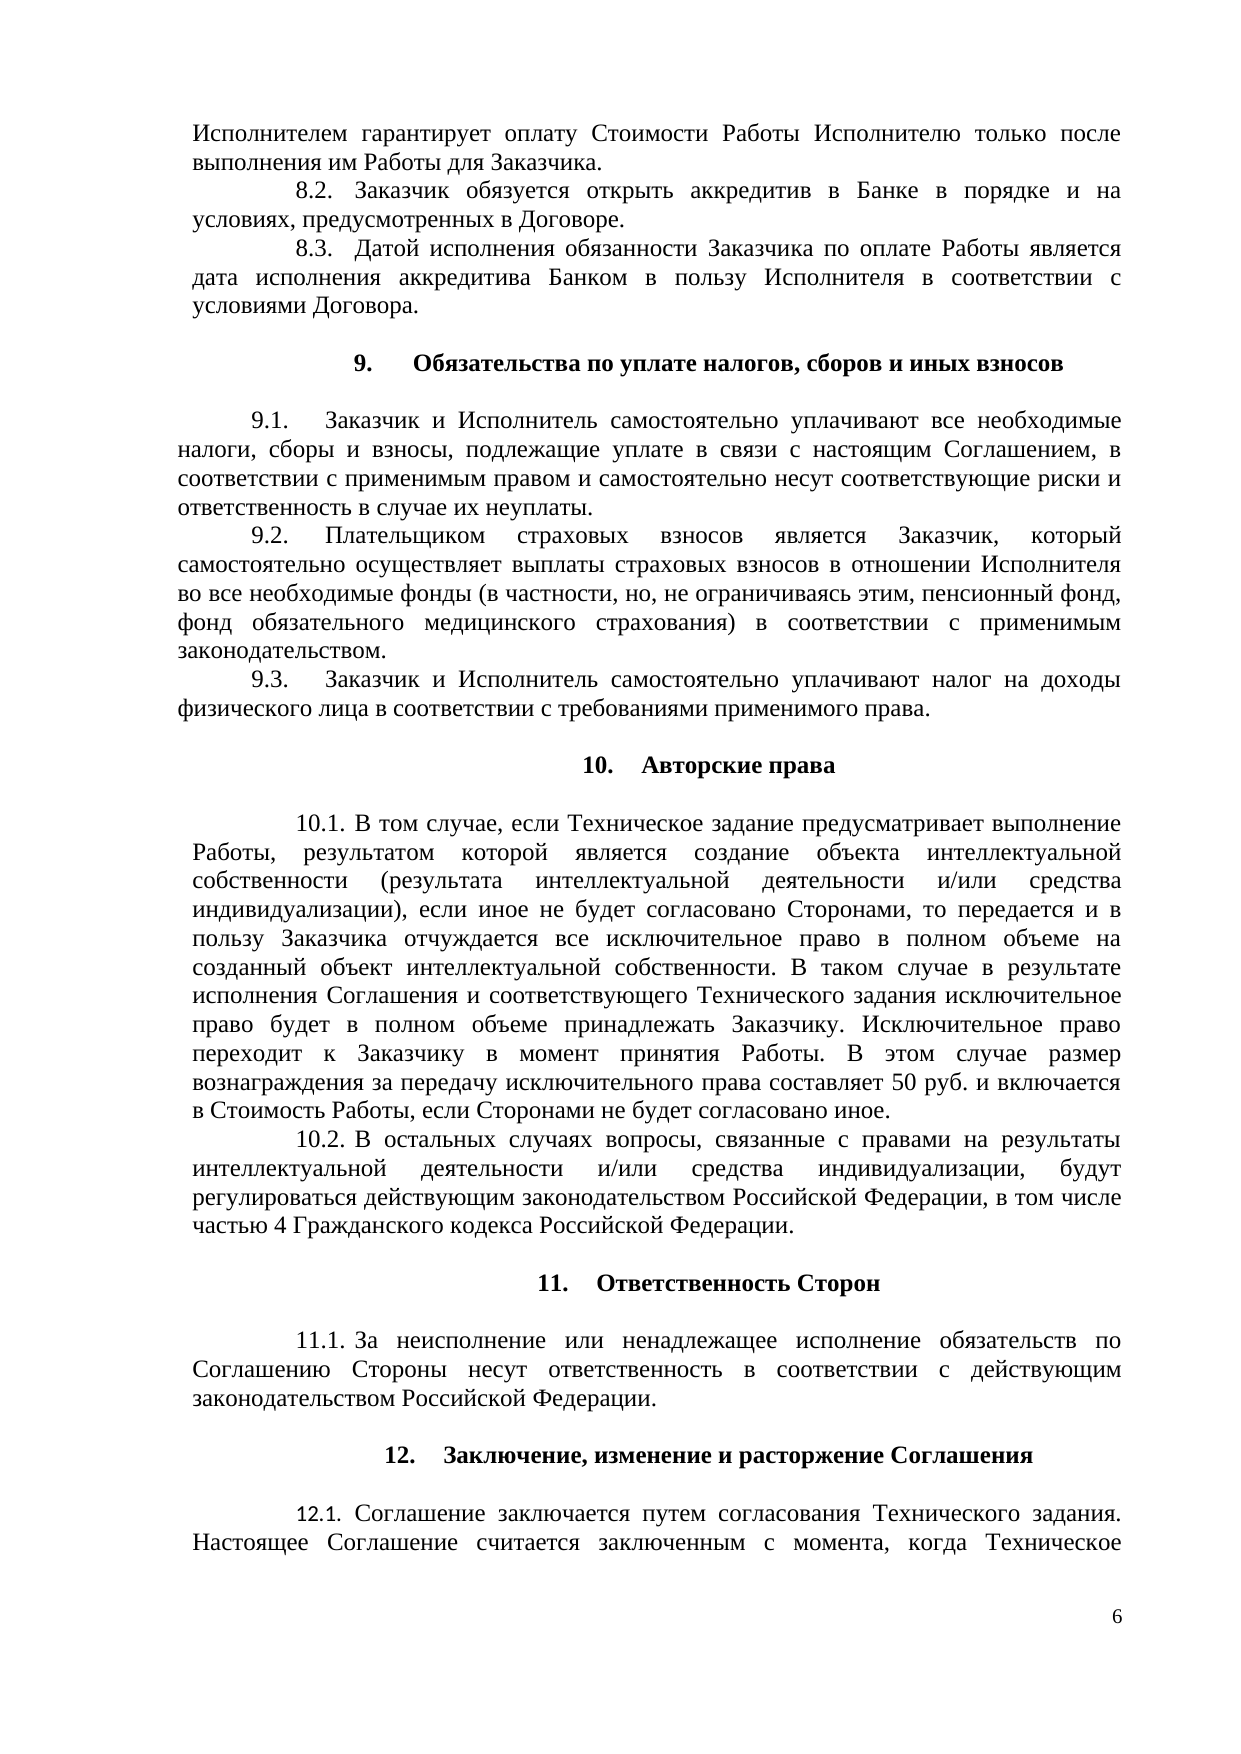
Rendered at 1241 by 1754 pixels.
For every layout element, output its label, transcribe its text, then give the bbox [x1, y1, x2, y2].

list Ответственность Сторон [177, 1268, 1122, 1297]
list Расчеты по настоящему Соглашению между Заказчиком и Исполнителем осуществляются по аккредитиву в соответствии с условиями Соглашения и Договора. Аккредитивная форма расчетов между Заказчиком и Исполнителем гарантирует оплату Стоимости Работы Исполнителю только после выполнения им Работы для Заказчика. [192, 118, 1122, 176]
list Авторские права [177, 751, 1122, 779]
list Датой исполнения обязанности Заказчика по оплате Работы является дата исполнения аккредитива Банком в пользу Исполнителя в соответствии с условиями Договора. [192, 233, 1122, 319]
list В остальных случаях вопросы, связанные с правами на результаты интеллектуальной деятельности и/или средства индивидуализации, будут регулироваться действующим законодательством Российской Федерации, в том числе частью 4 Гражданского кодекса Российской Федерации. [192, 1124, 1122, 1239]
list Соглашение заключается путем согласования Технического задания. Настоящее Соглашение считается заключенным с момента, когда Техническое [192, 1498, 1122, 1556]
list В том случае, если Техническое задание предусматривает выполнение Работы, результатом которой является создание объекта интеллектуальной собственности (результата интеллектуальной деятельности и/или средства индивидуализации), если иное не будет согласовано Сторонами, то передается и в пользу Заказчика отчуждается все исключительное право в полном объеме на созданный объект интеллектуальной собственности. В таком случае в результате исполнения Соглашения и соответствующего Технического задания исключительное право будет в полном объеме принадлежать Заказчику. Исключительное право переходит к Заказчику в момент принятия Работы. В этом случае размер вознаграждения за передачу исключительного права составляет 50 руб. и включается в Стоимость Работы, если Сторонами не будет согласовано иное. [192, 808, 1122, 1124]
list Заказчик и Исполнитель самостоятельно уплачивают налог на доходы физического лица в соответствии с требованиями применимого права. [177, 664, 1122, 722]
list За неисполнение или ненадлежащее исполнение обязательств по Соглашению Стороны несут ответственность в соответствии с действующим законодательством Российской Федерации. [192, 1326, 1122, 1412]
list Заключение, изменение и расторжение Соглашения [177, 1441, 1122, 1469]
list Обязательства по уплате налогов, сборов и иных взносов [177, 348, 1122, 377]
list Плательщиком страховых взносов является Заказчик, который самостоятельно осуществляет выплаты страховых взносов в отношении Исполнителя во все необходимые фонды (в частности, но, не ограничиваясь этим, пенсионный фонд, фонд обязательного медицинского страхования) в соответствии с применимым законодательством. [177, 521, 1122, 664]
list Заказчик и Исполнитель самостоятельно уплачивают все необходимые налоги, сборы и взносы, подлежащие уплате в связи с настоящим Соглашением, в соответствии с применимым правом и самостоятельно несут соответствующие риски и ответственность в случае их неуплаты. [177, 406, 1122, 521]
list Заказчик обязуется открыть аккредитив в Банке в порядке и на условиях, предусмотренных в Договоре. [192, 176, 1122, 233]
